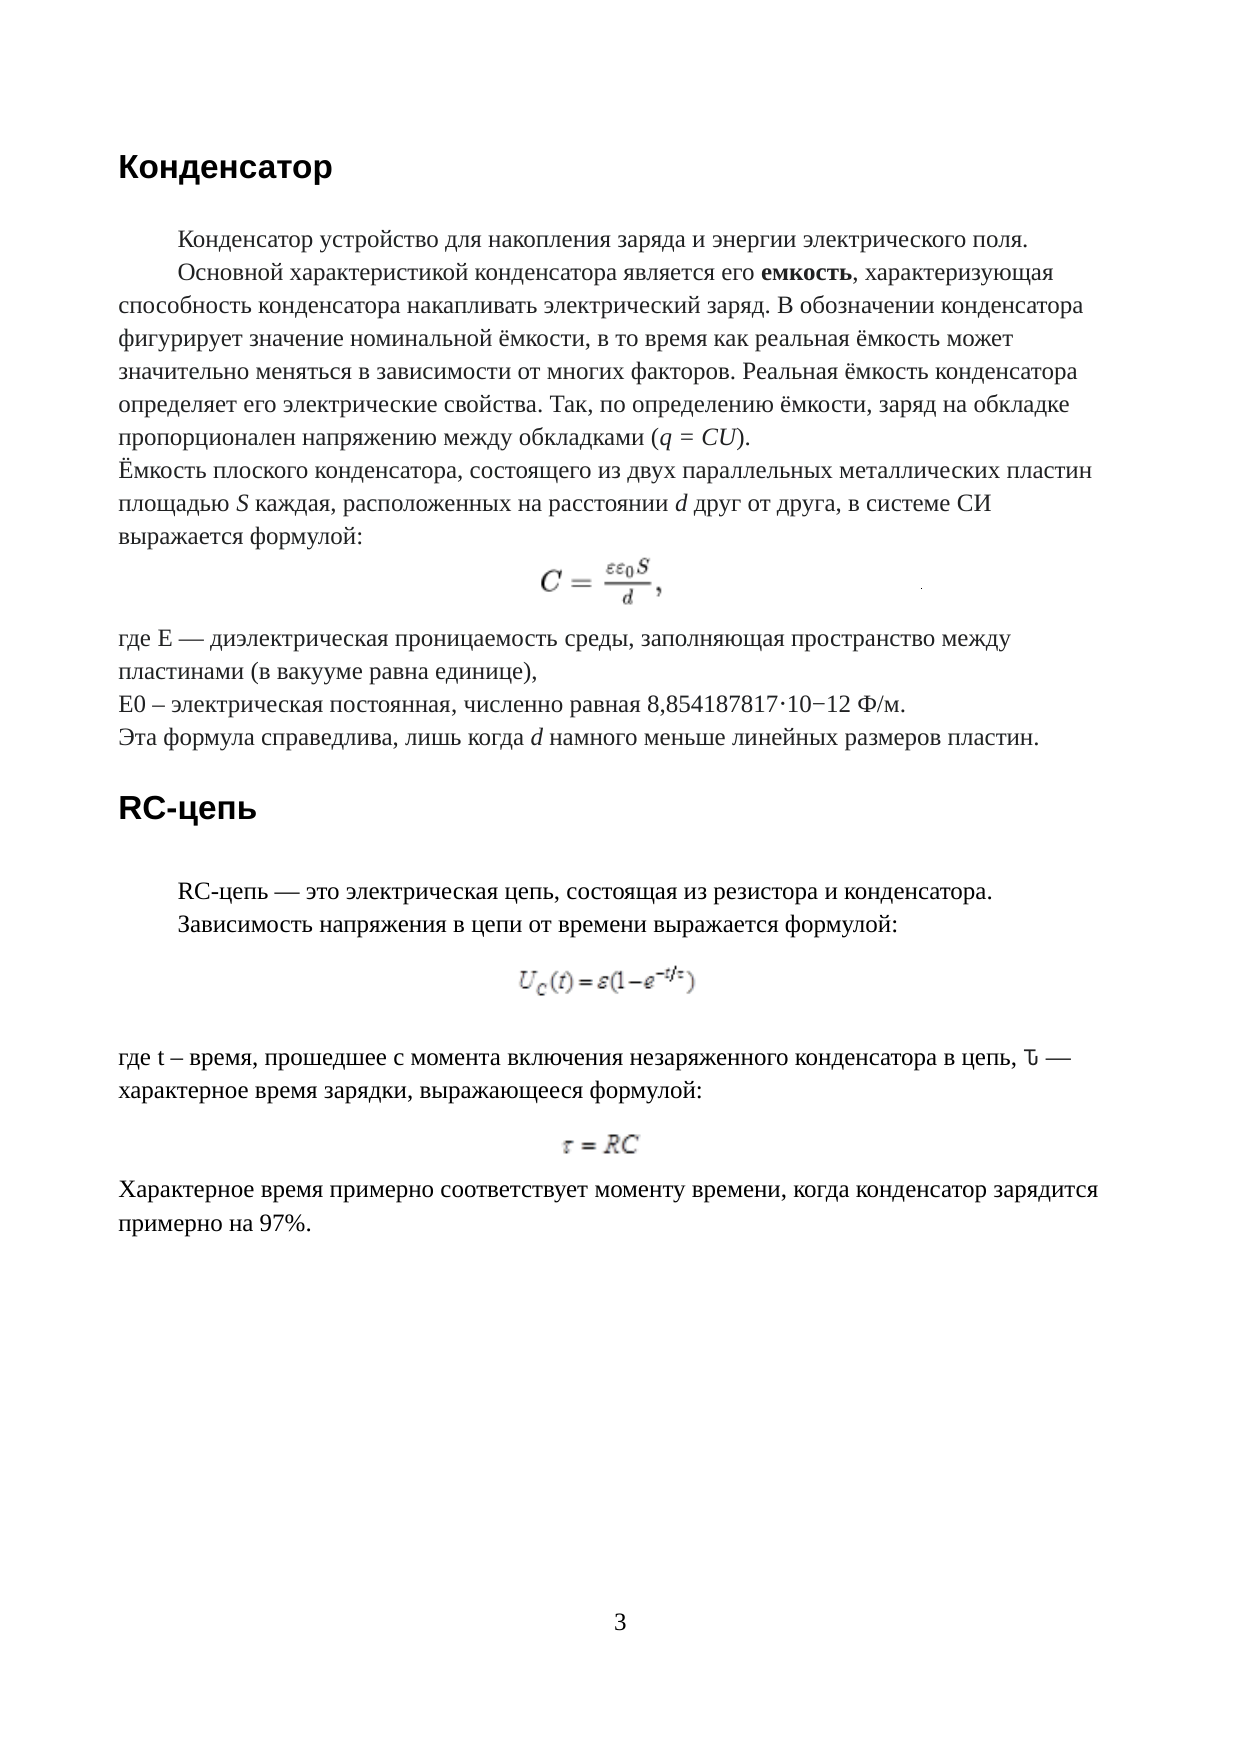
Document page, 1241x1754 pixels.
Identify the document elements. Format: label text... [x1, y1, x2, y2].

text RC-цепь [118, 788, 1122, 827]
picture [516, 961, 699, 1001]
picture [558, 1129, 647, 1162]
text Ёмкость плоского конденсатора, состоящего из двух параллельных металлических пластин площадью S каждая, расположенных на расстоянии d друг от друга, в системе СИ выражается формулой: [118, 455, 1122, 550]
text RC-цепь — это электрическая цепь, состоящая из резистора и конденсатора. [118, 876, 1122, 905]
list где E — диэлектрическая проницаемость среды, заполняющая пространство между пластинами (в вакууме равна единице), [118, 623, 1122, 685]
text Конденсатор устройство для накопления заряда и энергии электрического поля. [118, 224, 1122, 253]
text Характерное время примерно соответствует моменту времени, когда конденсатор зарядится примерно на 97%. [118, 1174, 1122, 1236]
text Основной характеристикой конденсатора является его емкость, характеризующая способность конденсатора накапливать электрический заряд. В обозначении конденсатора фигурирует значение номинальной ёмкости, в то время как реальная ёмкость может значительно меняться в зависимости от многих факторов. Реальная ёмкость конденсатора определяет его электрические свойства. Так, по определению ёмкости, заряд на обкладке пропорционален напряжению между обкладками (q = CU). [118, 257, 1122, 451]
text Зависимость напряжения в цепи от времени выражается формулой: [118, 909, 1122, 938]
picture [540, 555, 663, 608]
text Конденсатор [118, 147, 1122, 185]
list Е0 – электрическая постоянная, численно равная 8,854187817⋅10−12 Ф/м. Эта формула справедлива, лишь когда d намного меньше линейных размеров пластин. [118, 689, 1122, 751]
text где t – время, прошедшее с момента включения незаряженного конденсатора в цепь, Ԏ — характерное время зарядки, выражающееся формулой: [118, 1041, 1122, 1104]
